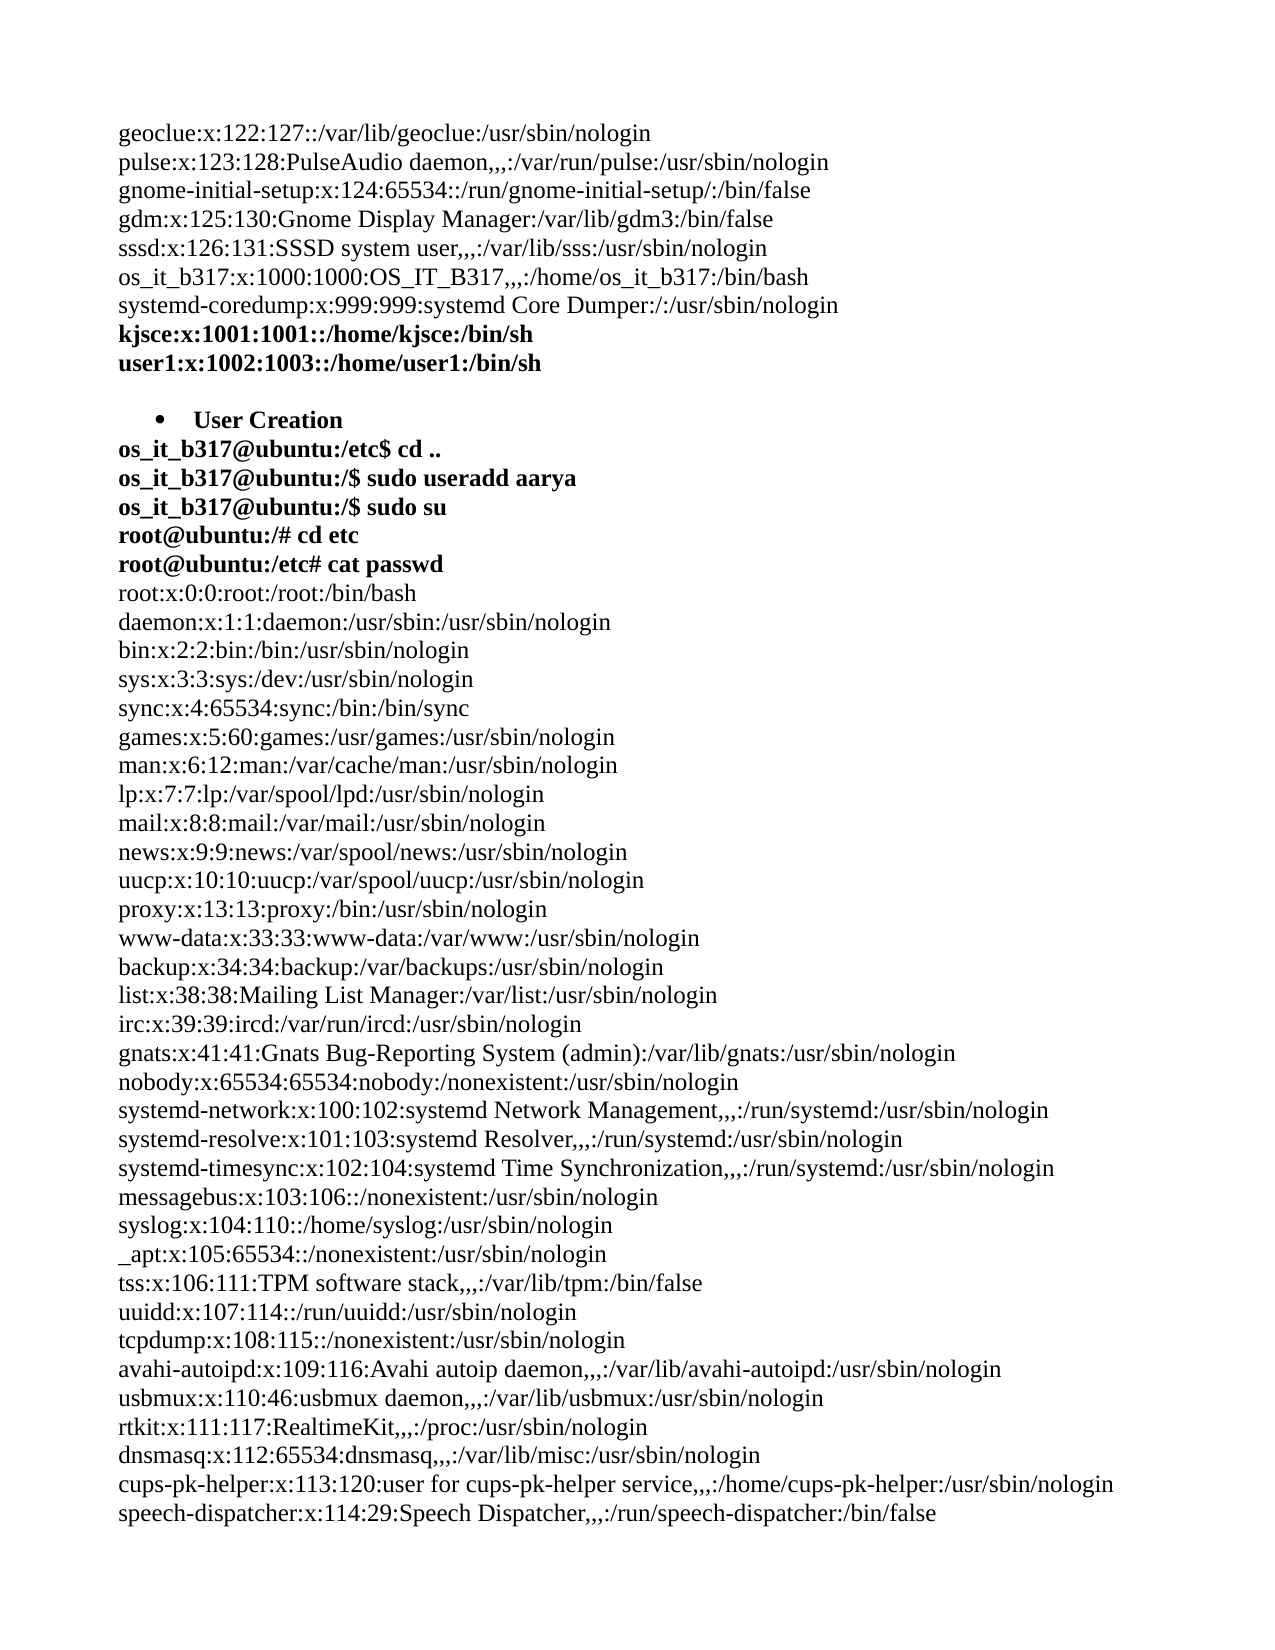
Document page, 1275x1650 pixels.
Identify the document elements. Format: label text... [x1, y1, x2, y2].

text systemd-coredump:x:999:999:systemd Core Dumper:/:/usr/sbin/nologin [118, 291, 1157, 319]
text tss:x:106:111:TPM software stack,,,:/var/lib/tpm:/bin/false [118, 1268, 1157, 1297]
list User Creation [156, 406, 1157, 434]
text uuidd:x:107:114::/run/uuidd:/usr/sbin/nologin [118, 1297, 1157, 1326]
text root:x:0:0:root:/root:/bin/bash [118, 578, 1157, 607]
text systemd-resolve:x:101:103:systemd Resolver,,,:/run/systemd:/usr/sbin/nologin [118, 1124, 1157, 1153]
text speech-dispatcher:x:114:29:Speech Dispatcher,,,:/run/speech-dispatcher:/bin/false [118, 1498, 1157, 1527]
text mail:x:8:8:mail:/var/mail:/usr/sbin/nologin [118, 808, 1157, 837]
text gdm:x:125:130:Gnome Display Manager:/var/lib/gdm3:/bin/false [118, 204, 1157, 233]
text cups-pk-helper:x:113:120:user for cups-pk-helper service,,,:/home/cups-pk-helper:/usr/sbin/nologin [118, 1469, 1157, 1498]
text kjsce:x:1001:1001::/home/kjsce:/bin/sh [118, 319, 1157, 348]
text os_it_b317@ubuntu:/etc$ cd .. [118, 434, 1157, 463]
text list:x:38:38:Mailing List Manager:/var/list:/usr/sbin/nologin [118, 981, 1157, 1009]
text sssd:x:126:131:SSSD system user,,,:/var/lib/sss:/usr/sbin/nologin [118, 233, 1157, 262]
text os_it_b317@ubuntu:/$ sudo useradd aarya [118, 463, 1157, 492]
text usbmux:x:110:46:usbmux daemon,,,:/var/lib/usbmux:/usr/sbin/nologin [118, 1383, 1157, 1412]
text irc:x:39:39:ircd:/var/run/ircd:/usr/sbin/nologin [118, 1009, 1157, 1038]
text rtkit:x:111:117:RealtimeKit,,,:/proc:/usr/sbin/nologin [118, 1412, 1157, 1441]
text _apt:x:105:65534::/nonexistent:/usr/sbin/nologin [118, 1239, 1157, 1268]
text sys:x:3:3:sys:/dev:/usr/sbin/nologin [118, 664, 1157, 693]
text syslog:x:104:110::/home/syslog:/usr/sbin/nologin [118, 1211, 1157, 1239]
text bin:x:2:2:bin:/bin:/usr/sbin/nologin [118, 636, 1157, 664]
text sync:x:4:65534:sync:/bin:/bin/sync [118, 693, 1157, 722]
text nobody:x:65534:65534:nobody:/nonexistent:/usr/sbin/nologin [118, 1067, 1157, 1096]
text lp:x:7:7:lp:/var/spool/lpd:/usr/sbin/nologin [118, 779, 1157, 808]
text pulse:x:123:128:PulseAudio daemon,,,:/var/run/pulse:/usr/sbin/nologin [118, 147, 1157, 176]
text os_it_b317@ubuntu:/$ sudo su [118, 492, 1157, 521]
text tcpdump:x:108:115::/nonexistent:/usr/sbin/nologin [118, 1326, 1157, 1354]
text root@ubuntu:/# cd etc [118, 521, 1157, 549]
text gnats:x:41:41:Gnats Bug-Reporting System (admin):/var/lib/gnats:/usr/sbin/nologin [118, 1038, 1157, 1067]
text root@ubuntu:/etc# cat passwd [118, 549, 1157, 578]
text systemd-network:x:100:102:systemd Network Management,,,:/run/systemd:/usr/sbin/nologin [118, 1096, 1157, 1124]
text gnome-initial-setup:x:124:65534::/run/gnome-initial-setup/:/bin/false [118, 176, 1157, 204]
text dnsmasq:x:112:65534:dnsmasq,,,:/var/lib/misc:/usr/sbin/nologin [118, 1441, 1157, 1469]
text geoclue:x:122:127::/var/lib/geoclue:/usr/sbin/nologin [118, 118, 1157, 147]
text news:x:9:9:news:/var/spool/news:/usr/sbin/nologin [118, 837, 1157, 866]
text games:x:5:60:games:/usr/games:/usr/sbin/nologin [118, 722, 1157, 751]
text user1:x:1002:1003::/home/user1:/bin/sh [118, 348, 1157, 377]
text backup:x:34:34:backup:/var/backups:/usr/sbin/nologin [118, 952, 1157, 981]
text daemon:x:1:1:daemon:/usr/sbin:/usr/sbin/nologin [118, 607, 1157, 636]
text avahi-autoipd:x:109:116:Avahi autoip daemon,,,:/var/lib/avahi-autoipd:/usr/sbin/nologin [118, 1354, 1157, 1383]
text uucp:x:10:10:uucp:/var/spool/uucp:/usr/sbin/nologin [118, 866, 1157, 894]
text systemd-timesync:x:102:104:systemd Time Synchronization,,,:/run/systemd:/usr/sbin/nologin [118, 1153, 1157, 1182]
text www-data:x:33:33:www-data:/var/www:/usr/sbin/nologin [118, 923, 1157, 952]
text messagebus:x:103:106::/nonexistent:/usr/sbin/nologin [118, 1182, 1157, 1211]
text os_it_b317:x:1000:1000:OS_IT_B317,,,:/home/os_it_b317:/bin/bash [118, 262, 1157, 291]
text man:x:6:12:man:/var/cache/man:/usr/sbin/nologin [118, 751, 1157, 779]
text proxy:x:13:13:proxy:/bin:/usr/sbin/nologin [118, 894, 1157, 923]
